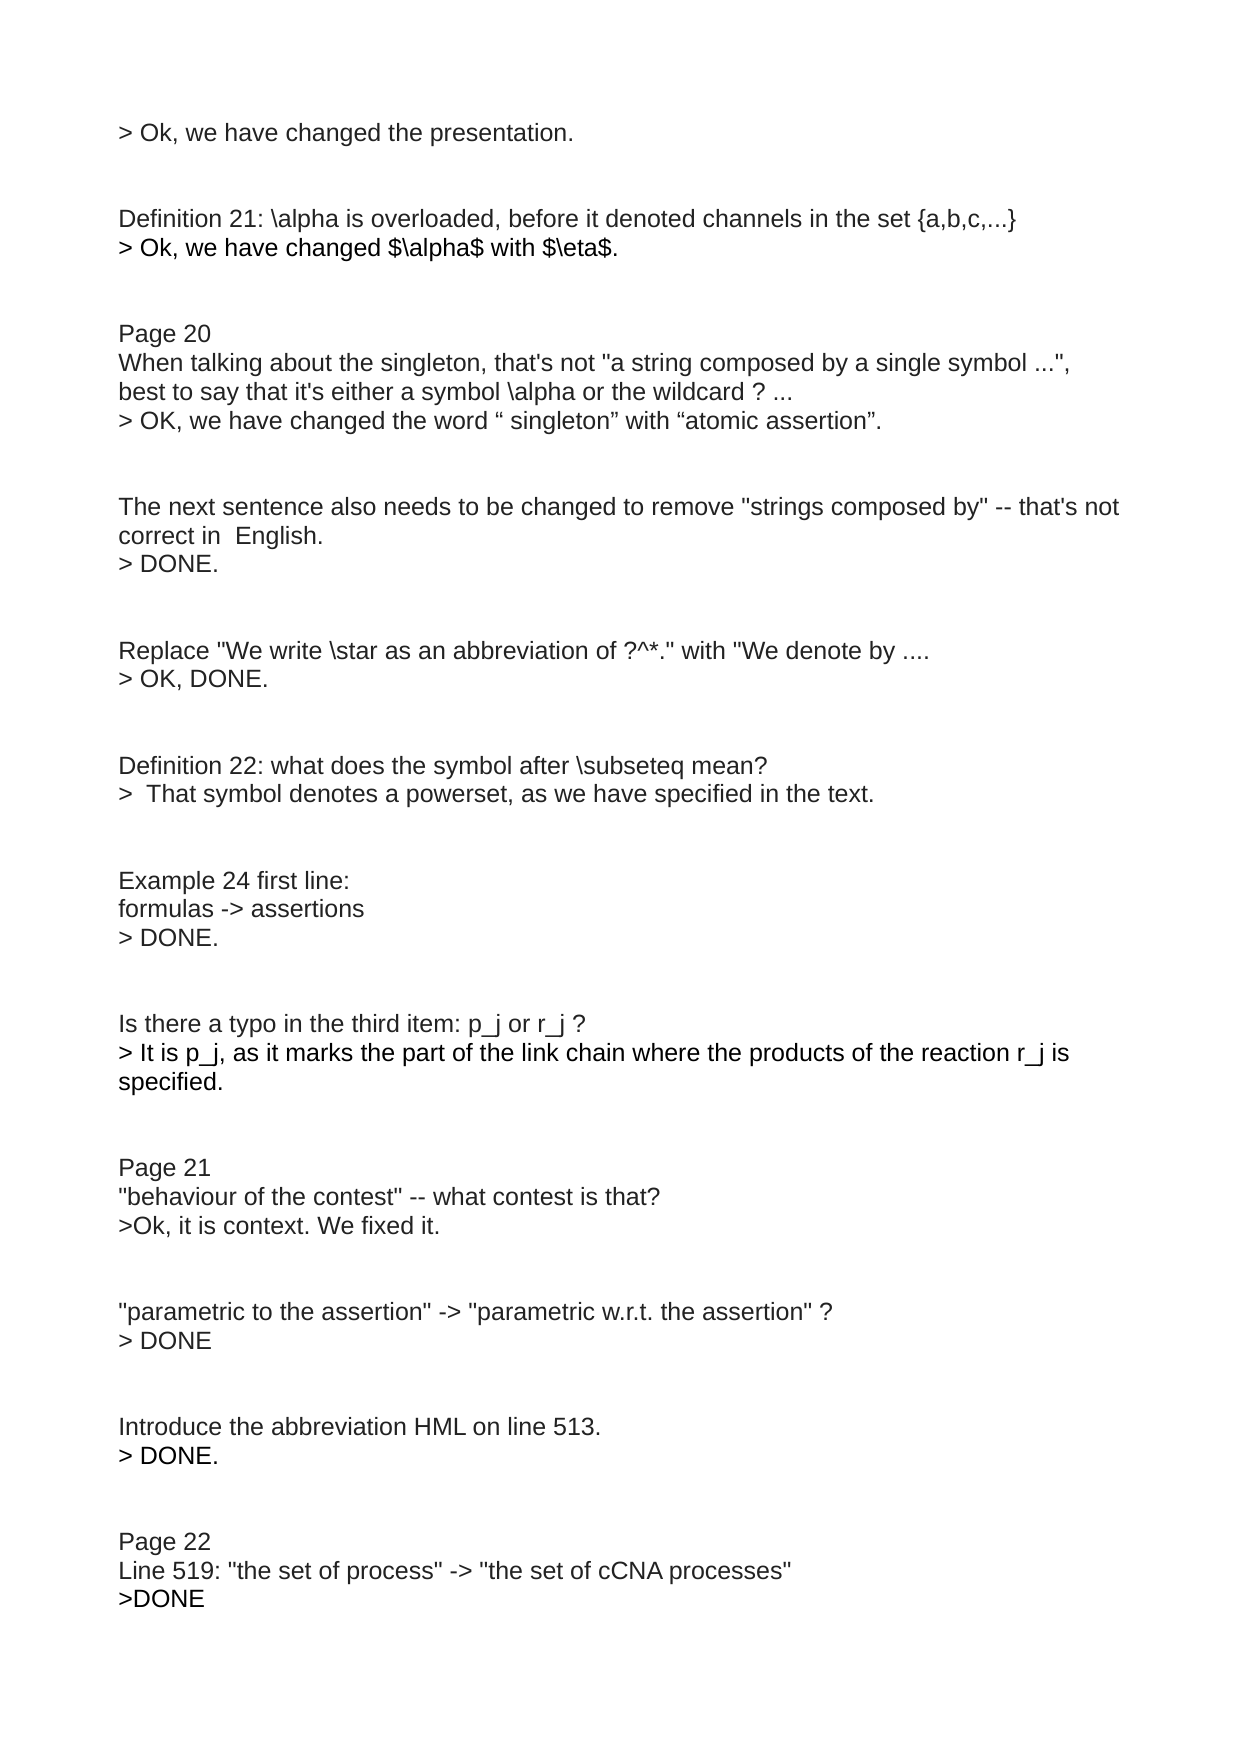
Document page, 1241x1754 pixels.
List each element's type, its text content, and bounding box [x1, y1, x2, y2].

text > DONE. [118, 923, 1122, 952]
text > OK, DONE. [118, 664, 1122, 722]
text Definition 22: what does the symbol after \subseteq mean? [118, 722, 1122, 779]
text Page 21 "behaviour of the contest" -- what contest is that? [118, 1124, 1122, 1211]
text > That symbol denotes a powerset, as we have specified in the text. [118, 779, 1122, 837]
text Example 24 first line: formulas -> assertions [118, 837, 1122, 923]
text "parametric to the assertion" -> "parametric w.r.t. the assertion" ? [118, 1268, 1122, 1326]
text Page 22 Line 519: "the set of process" -> "the set of cCNA processes" >DONE [118, 1498, 1122, 1613]
text Definition 21: \alpha is overloaded, before it denoted channels in the set {a,b,c,...} > Ok, we have changed $\alpha$ with $\eta$. [118, 176, 1122, 262]
text > Ok, we have changed the presentation. [118, 118, 1122, 147]
text Page 20 When talking about the singleton, that's not "a string composed by a single symbol ...", best to say that it's either a symbol \alpha or the wildcard ? ... [118, 291, 1122, 406]
text > OK, we have changed the word “ singleton” with “atomic assertion”. [118, 406, 1122, 434]
text Introduce the abbreviation HML on line 513. > DONE. [118, 1383, 1122, 1469]
text >Ok, it is context. We fixed it. [118, 1211, 1122, 1239]
text > DONE. [118, 549, 1122, 578]
text Is there a typo in the third item: p_j or r_j ? > It is p_j, as it marks the part of the link chain where the products of the reaction r_j is specified. [118, 981, 1122, 1096]
text The next sentence also needs to be changed to remove "strings composed by" -- that's not correct in English. [118, 463, 1122, 549]
text Replace "We write \star as an abbreviation of ?^*." with "We denote by .... [118, 607, 1122, 664]
text > DONE [118, 1326, 1122, 1354]
